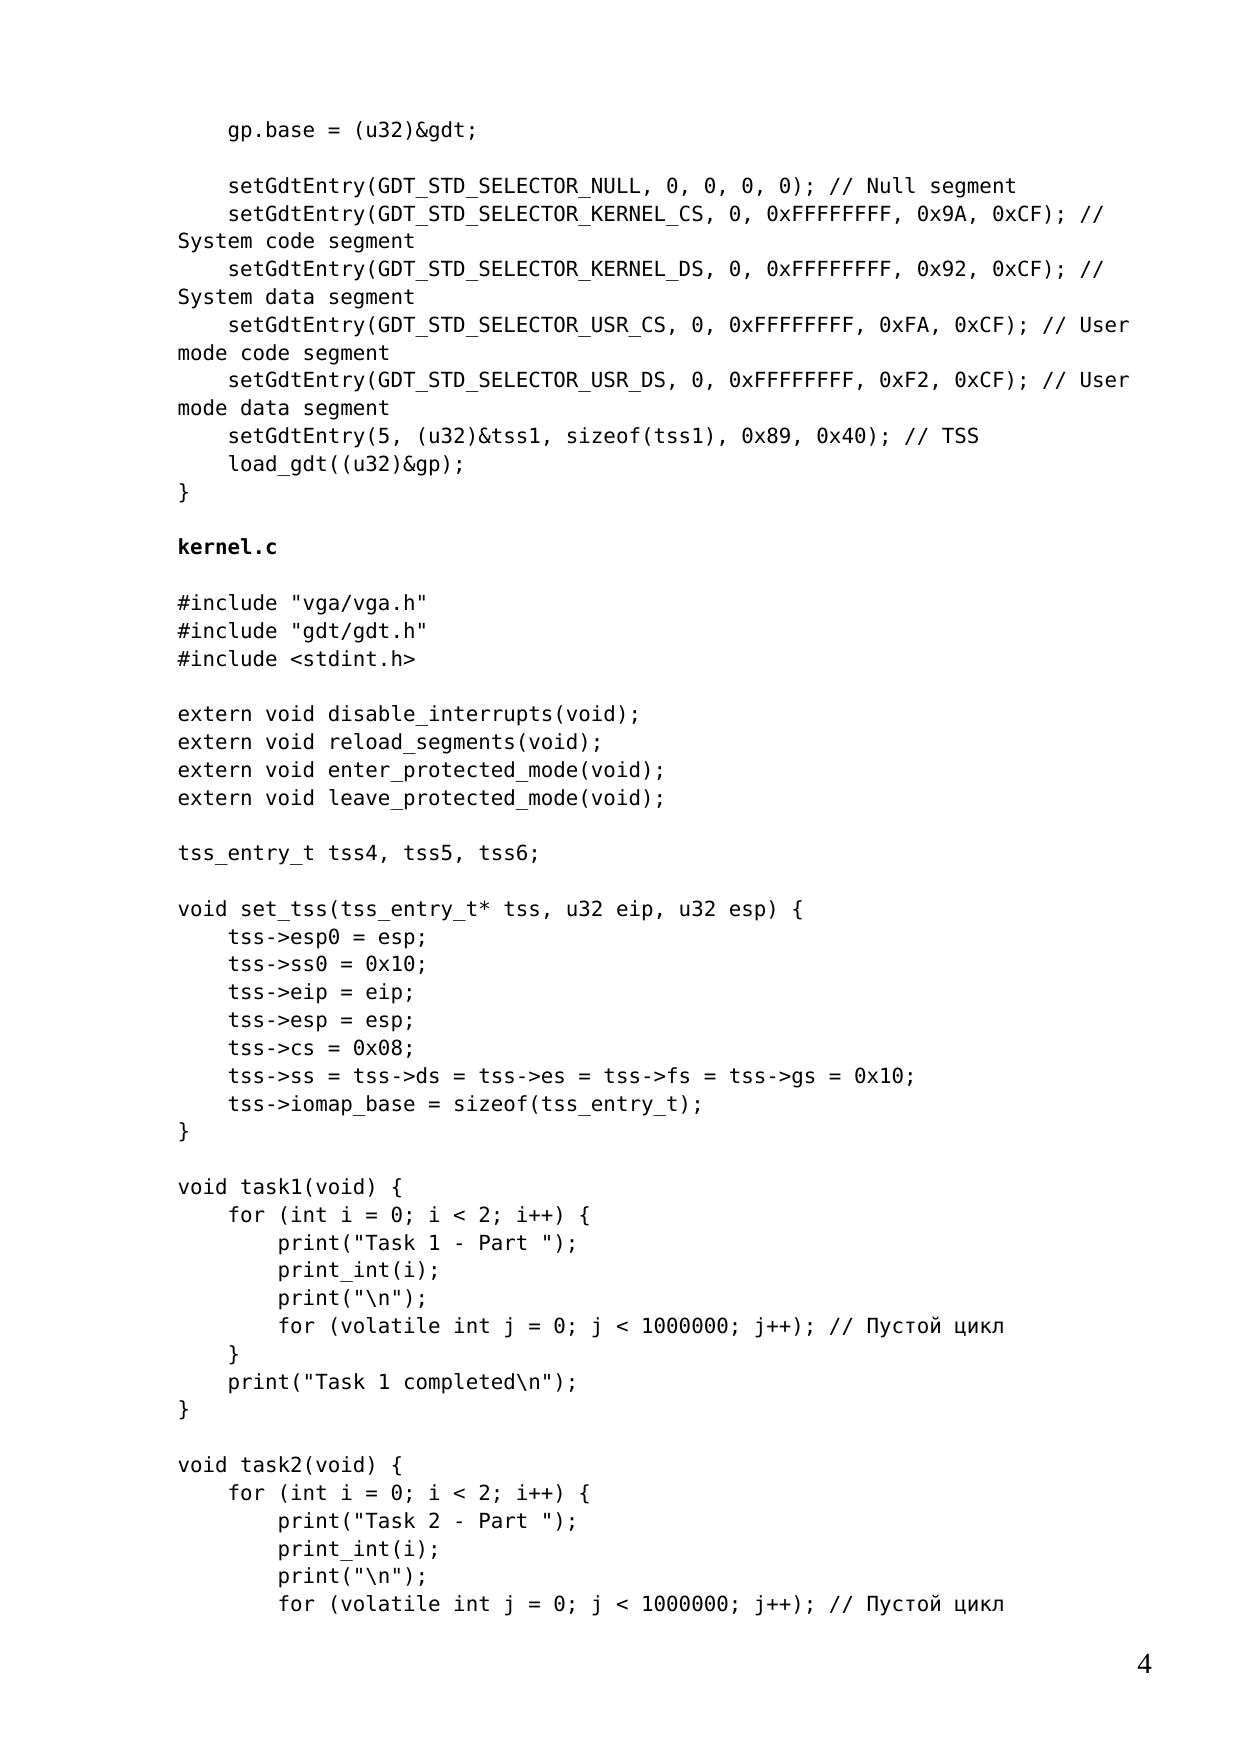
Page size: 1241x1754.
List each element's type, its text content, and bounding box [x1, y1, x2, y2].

text tss->eip = eip; [177, 980, 1152, 1004]
text tss->esp0 = esp; [177, 925, 1152, 949]
text tss->esp = esp; [177, 1008, 1152, 1032]
text print("\n"); [177, 1286, 1152, 1311]
text #include "vga/vga.h" [177, 591, 1152, 615]
text tss->ss0 = 0x10; [177, 952, 1152, 977]
text #include <stdint.h> [177, 647, 1152, 671]
text setGdtEntry(5, (u32)&tss1, sizeof(tss1), 0x89, 0x40); // TSS [177, 424, 1152, 448]
text print_int(i); [177, 1258, 1152, 1283]
text extern void leave_protected_mode(void); [177, 786, 1152, 810]
text setGdtEntry(GDT_STD_SELECTOR_NULL, 0, 0, 0, 0); // Null segment [177, 174, 1152, 198]
text tss->iomap_base = sizeof(tss_entry_t); [177, 1092, 1152, 1116]
text for (int i = 0; i < 2; i++) { [177, 1203, 1152, 1227]
text gp.base = (u32)&gdt; [177, 118, 1152, 142]
text for (int i = 0; i < 2; i++) { [177, 1481, 1152, 1505]
text print_int(i); [177, 1537, 1152, 1561]
text print("Task 1 - Part "); [177, 1231, 1152, 1255]
text print("\n"); [177, 1564, 1152, 1589]
text tss->cs = 0x08; [177, 1036, 1152, 1060]
text } [177, 1119, 1152, 1144]
text for (volatile int j = 0; j < 1000000; j++); // Пустой цикл [177, 1592, 1152, 1616]
text } [177, 1342, 1152, 1366]
text #include "gdt/gdt.h" [177, 619, 1152, 643]
text setGdtEntry(GDT_STD_SELECTOR_USR_CS, 0, 0xFFFFFFFF, 0xFA, 0xCF); // User mode code segment [177, 313, 1152, 365]
text setGdtEntry(GDT_STD_SELECTOR_USR_DS, 0, 0xFFFFFFFF, 0xF2, 0xCF); // User mode data segment [177, 368, 1152, 421]
text } [177, 480, 1152, 504]
text setGdtEntry(GDT_STD_SELECTOR_KERNEL_CS, 0, 0xFFFFFFFF, 0x9A, 0xCF); // System code segment [177, 202, 1152, 254]
text } [177, 1397, 1152, 1422]
text tss->ss = tss->ds = tss->es = tss->fs = tss->gs = 0x10; [177, 1064, 1152, 1088]
text setGdtEntry(GDT_STD_SELECTOR_KERNEL_DS, 0, 0xFFFFFFFF, 0x92, 0xCF); // System data segment [177, 257, 1152, 309]
text for (volatile int j = 0; j < 1000000; j++); // Пустой цикл [177, 1314, 1152, 1338]
text extern void disable_interrupts(void); [177, 702, 1152, 726]
text void set_tss(tss_entry_t* tss, u32 eip, u32 esp) { [177, 897, 1152, 921]
text void task1(void) { [177, 1175, 1152, 1199]
text kernel.c [177, 535, 1152, 559]
text extern void reload_segments(void); [177, 730, 1152, 754]
text load_gdt((u32)&gp); [177, 452, 1152, 476]
text print("Task 2 - Part "); [177, 1509, 1152, 1533]
text extern void enter_protected_mode(void); [177, 758, 1152, 782]
text print("Task 1 completed\n"); [177, 1370, 1152, 1394]
text void task2(void) { [177, 1453, 1152, 1477]
text tss_entry_t tss4, tss5, tss6; [177, 841, 1152, 866]
